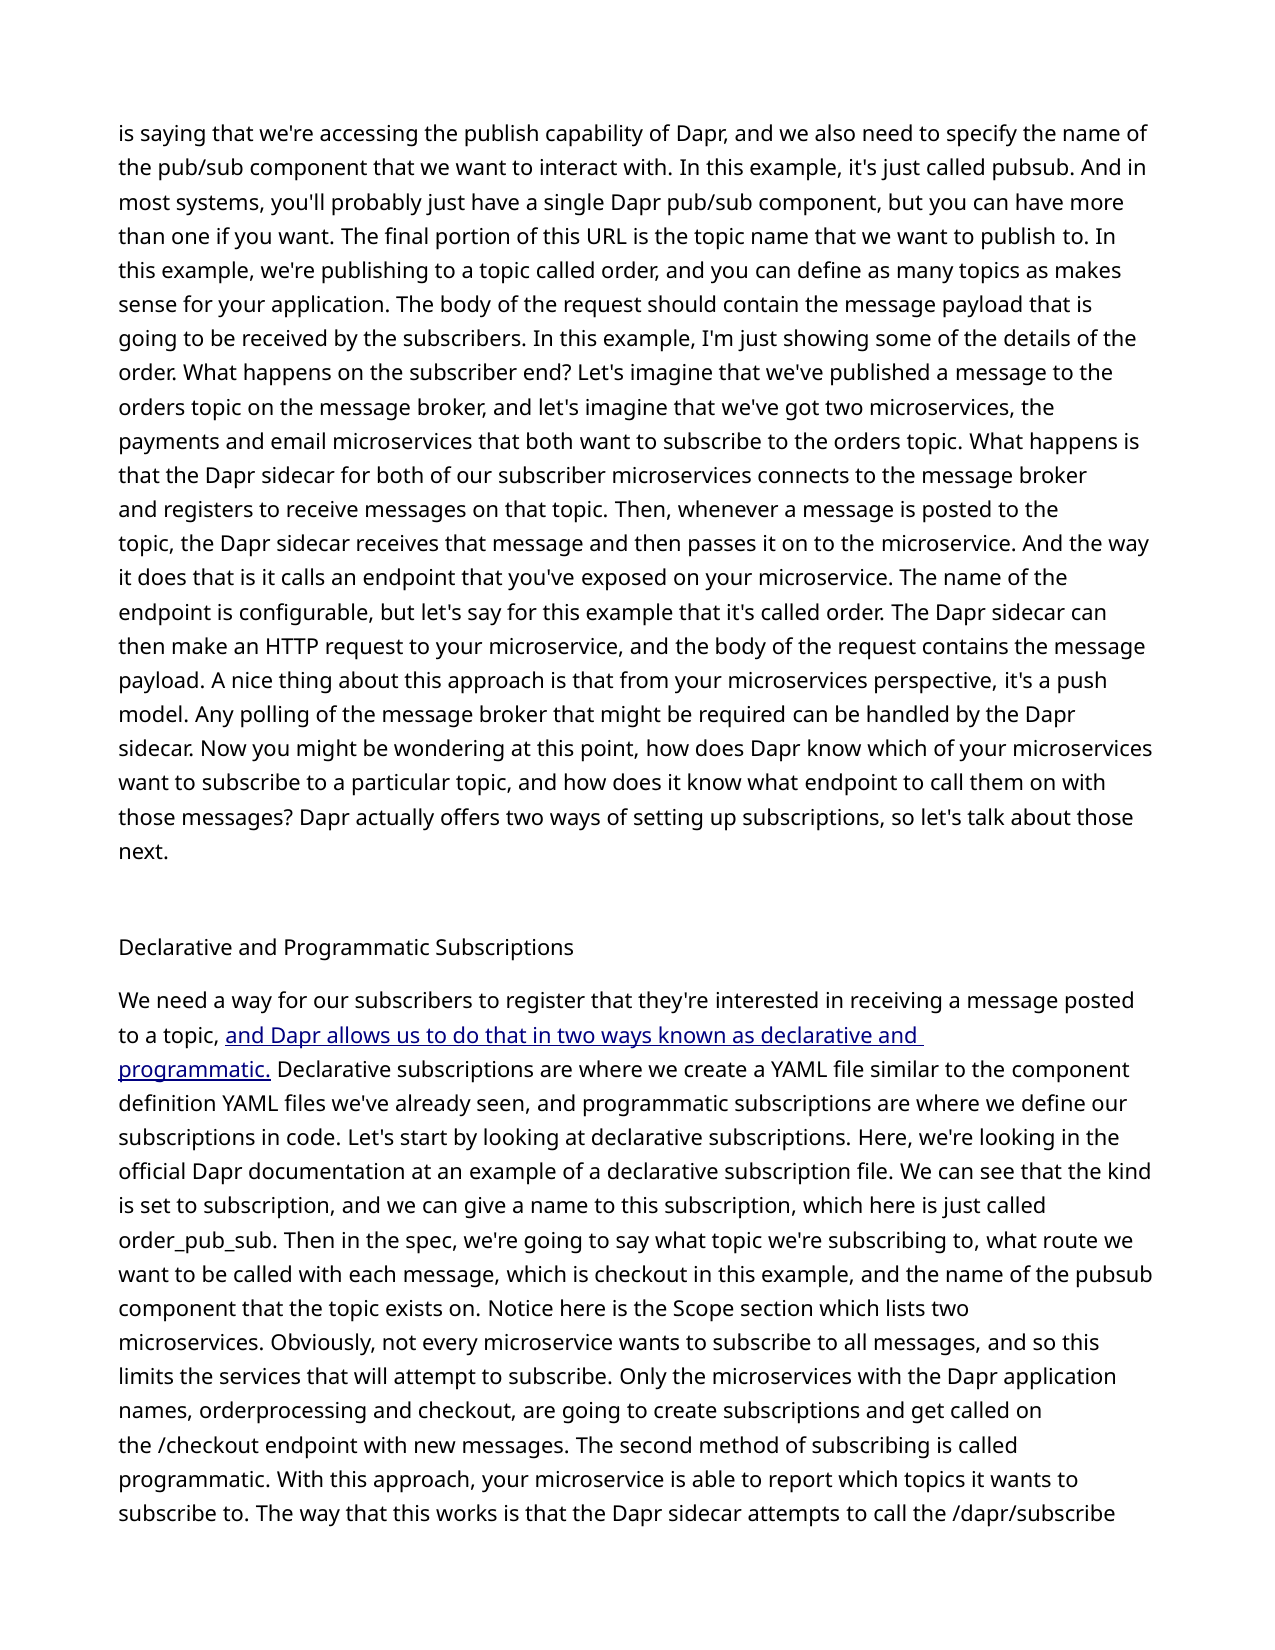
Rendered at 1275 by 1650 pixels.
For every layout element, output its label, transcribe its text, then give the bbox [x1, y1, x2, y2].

text We need a way for our subscribers to register that they're interested in receiving a message posted to a topic, and Dapr allows us to do that in two ways known as declarative and programmatic. Declarative subscriptions are where we create a YAML file similar to the component definition YAML files we've already seen, and programmatic subscriptions are where we define our subscriptions in code. Let's start by looking at declarative subscriptions. Here, we're looking in the official Dapr documentation at an example of a declarative subscription file. We can see that the kind is set to subscription, and we can give a name to this subscription, which here is just called order_pub_sub. Then in the spec, we're going to say what topic we're subscribing to, what route we want to be called with each message, which is checkout in this example, and the name of the pubsub component that the topic exists on. Notice here is the Scope section which lists two microservices. Obviously, not every microservice wants to subscribe to all messages, and so this limits the services that will attempt to subscribe. Only the microservices with the Dapr application names, orderprocessing and checkout, are going to create subscriptions and get called on the /checkout endpoint with new messages. The second method of subscribing is called programmatic. With this approach, your microservice is able to report which topics it wants to subscribe to. The way that this works is that the Dapr sidecar attempts to call the /dapr/subscribe [118, 986, 1157, 1528]
subtitle Declarative and Programmatic Subscriptions [118, 932, 1157, 962]
text is saying that we're accessing the publish capability of Dapr, and we also need to specify the name of the pub/sub component that we want to interact with. In this example, it's just called pubsub. And in most systems, you'll probably just have a single Dapr pub/sub component, but you can have more than one if you want. The final portion of this URL is the topic name that we want to publish to. In this example, we're publishing to a topic called order, and you can define as many topics as makes sense for your application. The body of the request should contain the message payload that is going to be received by the subscribers. In this example, I'm just showing some of the details of the order. What happens on the subscriber end? Let's imagine that we've published a message to the orders topic on the message broker, and let's imagine that we've got two microservices, the payments and email microservices that both want to subscribe to the orders topic. What happens is that the Dapr sidecar for both of our subscriber microservices connects to the message broker and registers to receive messages on that topic. Then, whenever a message is posted to the topic, the Dapr sidecar receives that message and then passes it on to the microservice. And the way it does that is it calls an endpoint that you've exposed on your microservice. The name of the endpoint is configurable, but let's say for this example that it's called order. The Dapr sidecar can then make an HTTP request to your microservice, and the body of the request contains the message payload. A nice thing about this approach is that from your microservices perspective, it's a push model. Any polling of the message broker that might be required can be handled by the Dapr sidecar. Now you might be wondering at this point, how does Dapr know which of your microservices want to subscribe to a particular topic, and how does it know what endpoint to call them on with those messages? Dapr actually offers two ways of setting up subscriptions, so let's talk about those next. [118, 118, 1157, 865]
